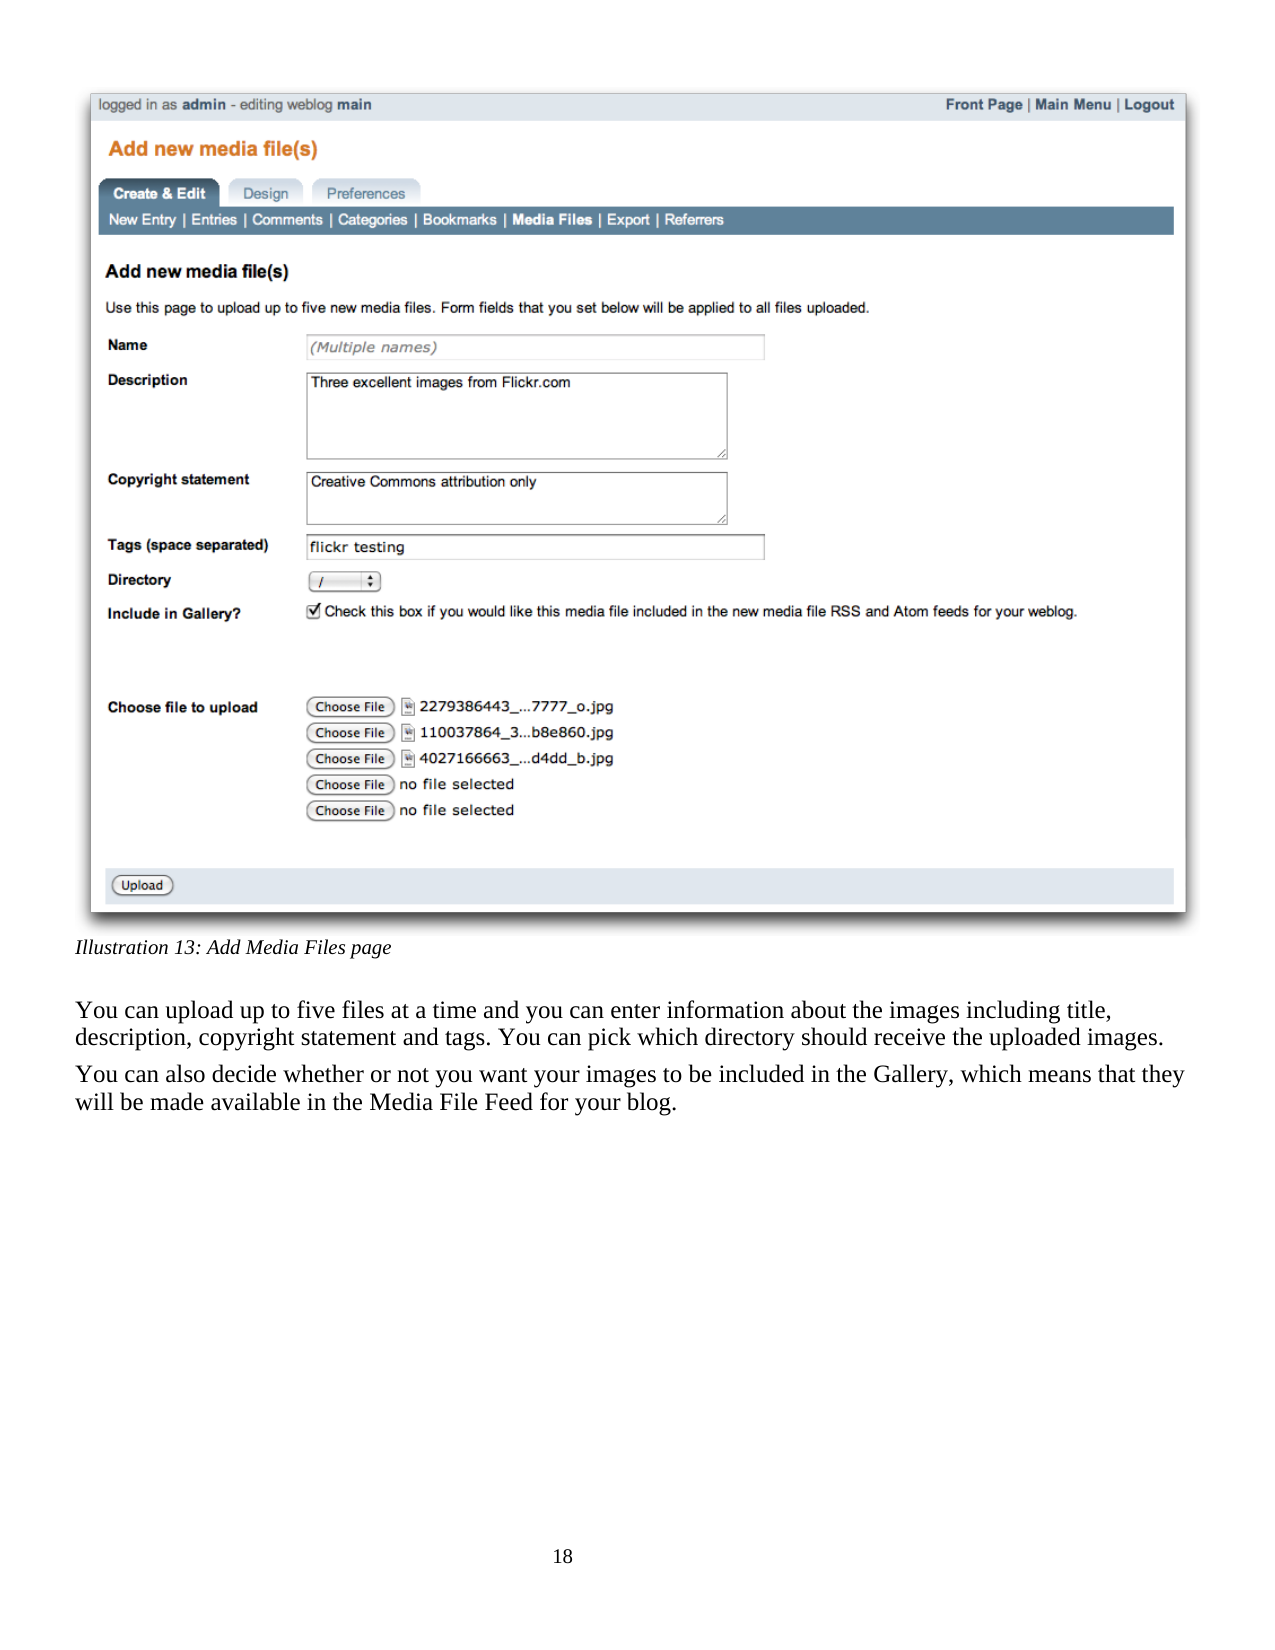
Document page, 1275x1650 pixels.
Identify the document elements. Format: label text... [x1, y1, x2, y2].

text Illustration 13: Add Media Files page [75, 936, 1200, 959]
picture [75, 87, 1201, 936]
text You can also decide whether or not you want your images to be included in the Gallery, which means that they will be made available in the Media File Feed for your blog. [75, 1060, 1200, 1116]
text You can upload up to five files at a time and you can enter information about the images including title, description, copyright statement and tags. You can pick which directory should receive the uploaded images. [75, 996, 1200, 1051]
